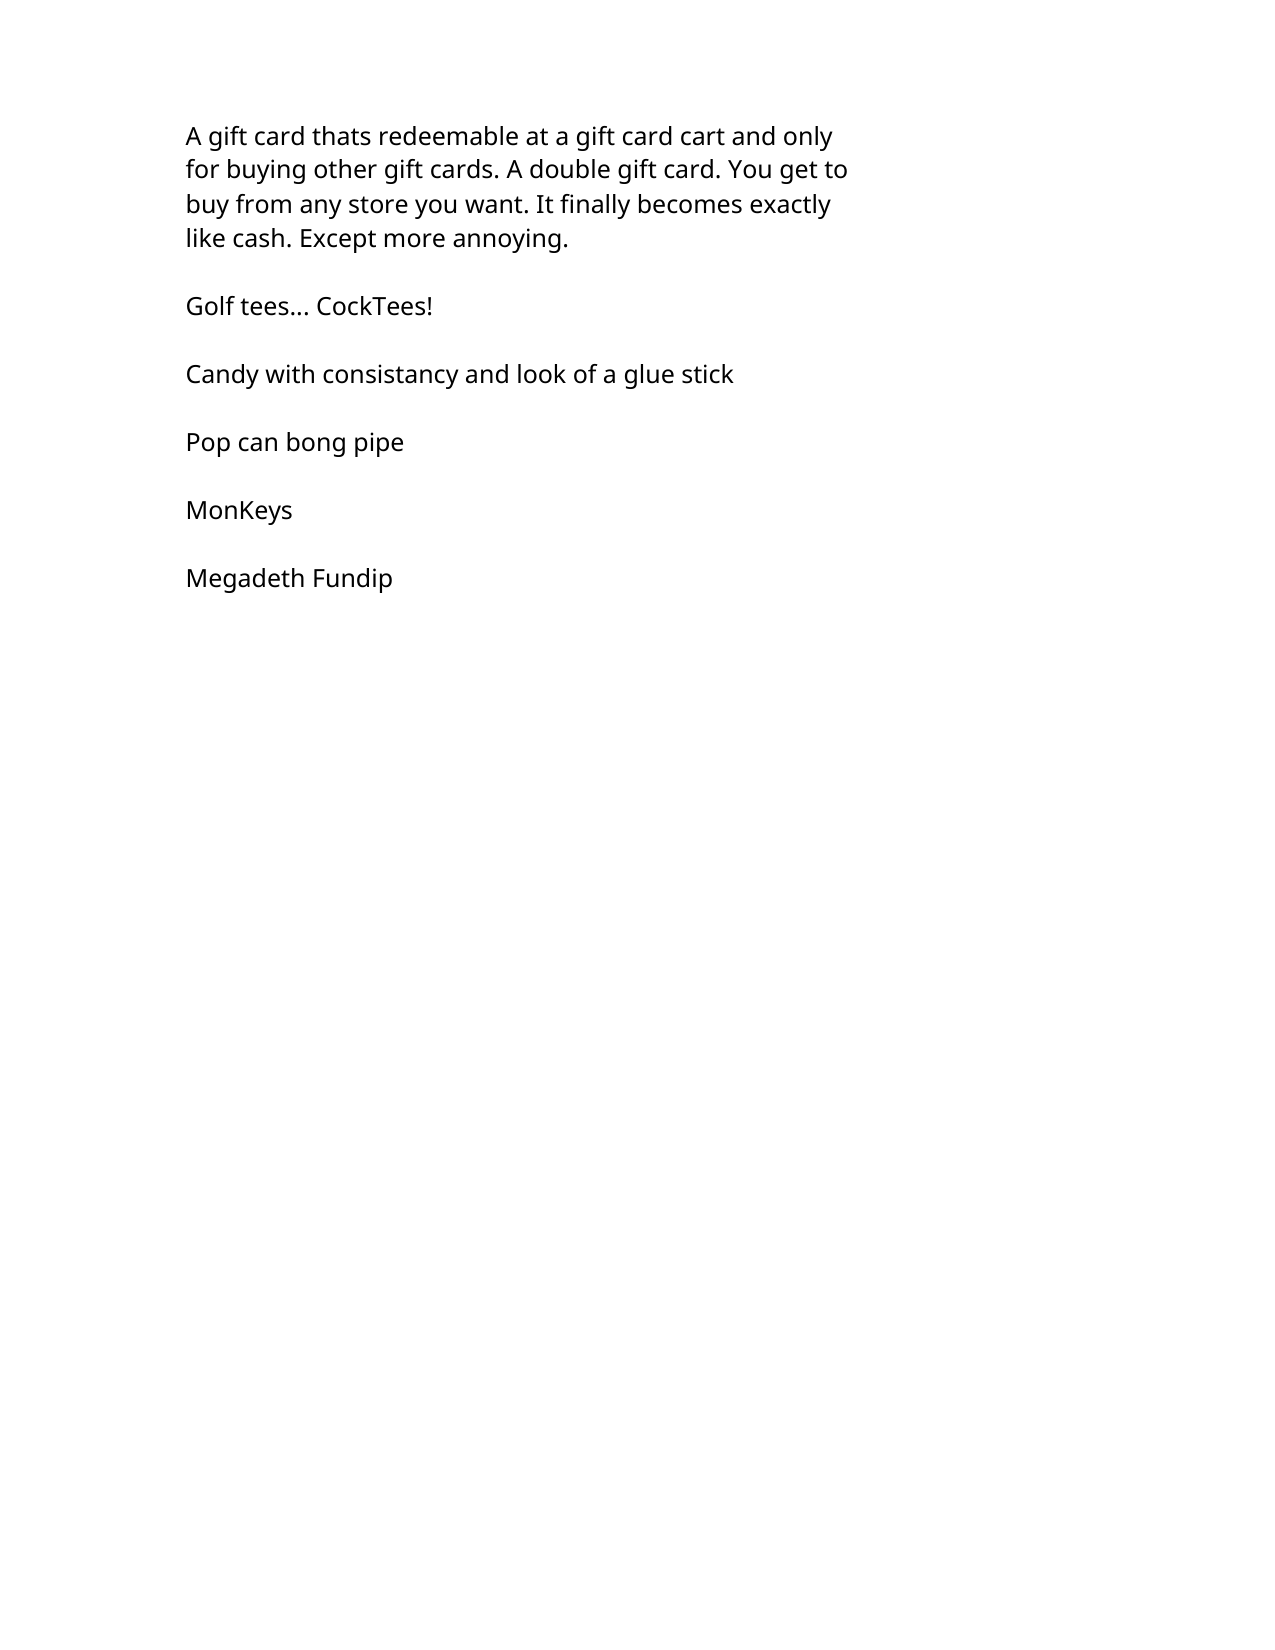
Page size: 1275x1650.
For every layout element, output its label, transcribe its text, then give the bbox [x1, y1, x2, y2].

text A gift card thats redeemable at a gift card cart and only for buying other gift cards. A double gift card. You get to buy from any store you want. It finally becomes exactly like cash. Except more annoying. [185, 118, 863, 254]
text Megadeth Fundip [185, 561, 863, 595]
text Golf tees... CockTees! [185, 288, 863, 322]
text Candy with consistancy and look of a glue stick [185, 357, 863, 391]
text Pop can bong pipe [185, 425, 863, 459]
text MonKeys [185, 493, 863, 527]
